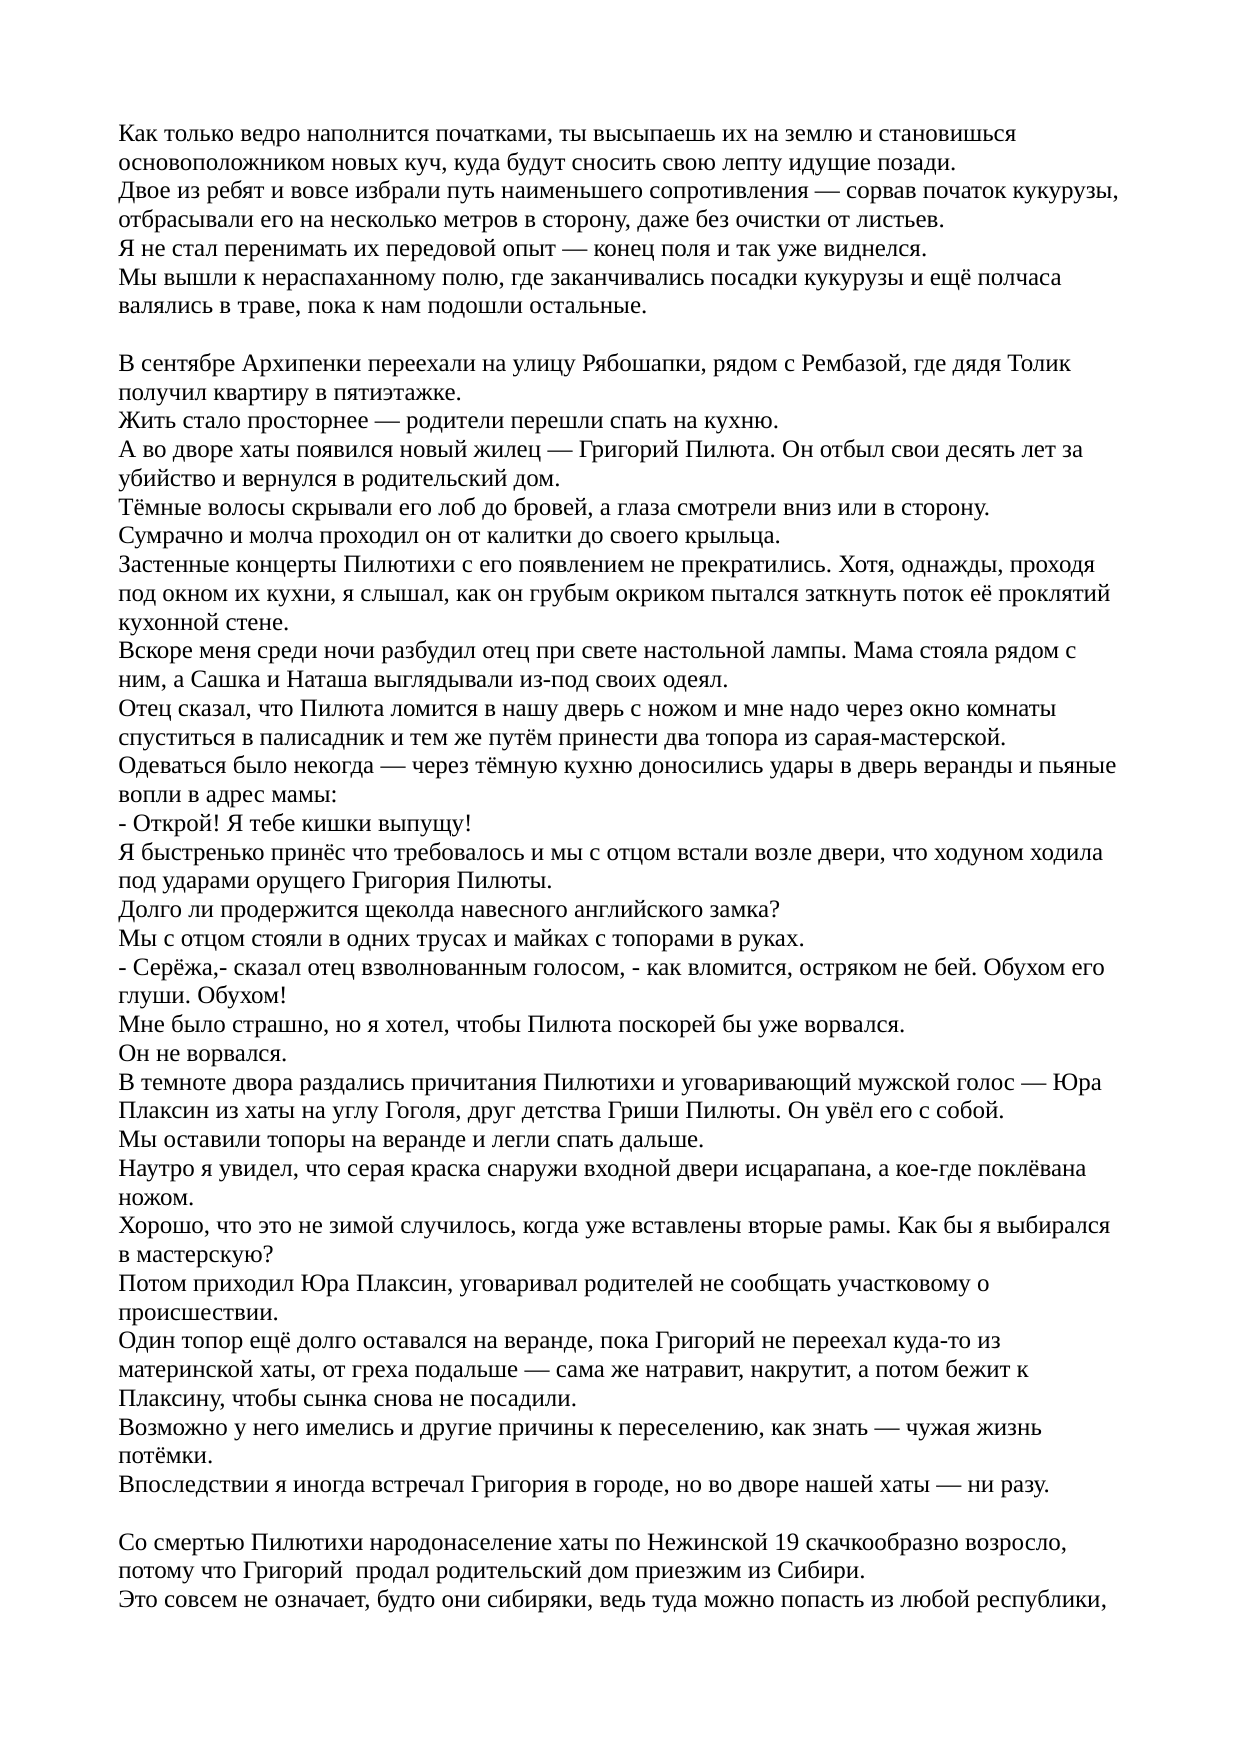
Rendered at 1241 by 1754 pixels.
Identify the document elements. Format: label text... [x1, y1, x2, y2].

text - Открой! Я тебе кишки выпущу! [118, 808, 1122, 837]
text - Серёжа,- сказал отец взволнованным голосом, - как вломится, остряком не бей. Обухом его глуши. Обухом! [118, 952, 1122, 1009]
text Мне было страшно, но я хотел, чтобы Пилюта поскорей бы уже ворвался. [118, 1009, 1122, 1038]
text Долго ли продержится щеколда навесного английского замка? [118, 894, 1122, 923]
text Мы оставили топоры на веранде и легли спать дальше. [118, 1124, 1122, 1153]
text Сумрачно и молча проходил он от калитки до своего крыльца. [118, 521, 1122, 549]
text Отец сказал, что Пилюта ломится в нашу дверь с ножом и мне надо через окно комнаты спуститься в палисадник и тем же путём принести два топора из сарая-мастерской. [118, 693, 1122, 751]
text Я не стал перенимать их передовой опыт — конец поля и так уже виднелся. [118, 233, 1122, 262]
text Вскоре меня среди ночи разбудил отец при свете настольной лампы. Мама стояла рядом с ним, а Сашка и Наташа выглядывали из-под своих одеял. [118, 636, 1122, 693]
text Тёмные волосы скрывали его лоб до бровей, а глаза смотрели вниз или в сторону. [118, 492, 1122, 521]
text Потом приходил Юра Плаксин, уговаривал родителей не сообщать участковому о происшествии. [118, 1268, 1122, 1326]
text Один топор ещё долго оставался на веранде, пока Григорий не переехал куда-то из материнской хаты, от греха подальше — сама же натравит, накрутит, а потом бежит к Плаксину, чтобы сынка снова не посадили. [118, 1326, 1122, 1412]
text Двое из ребят и вовсе избрали путь наименьшего сопротивления — сорвав початок кукурузы, отбрасывали его на несколько метров в сторону, даже без очистки от листьев. [118, 176, 1122, 233]
text В темноте двора раздались причитания Пилютихи и уговаривающий мужской голос — Юра Плаксин из хаты на углу Гоголя, друг детства Гриши Пилюты. Он увёл его с собой. [118, 1067, 1122, 1124]
text Мы с отцом стояли в одних трусах и майках с топорами в руках. [118, 923, 1122, 952]
text А во дворе хаты появился новый жилец — Григорий Пилюта. Он отбыл свои десять лет за убийство и вернулся в родительский дом. [118, 434, 1122, 492]
text Как только ведро наполнится початками, ты высыпаешь их на землю и становишься основоположником новых куч, куда будут сносить свою лепту идущие позади. [118, 118, 1122, 176]
text Со смертью Пилютихи народонаселение хаты по Нежинской 19 скачкообразно возросло, потому что Григорий продал родительский дом приезжим из Сибири. [118, 1527, 1122, 1584]
text Хорошо, что это не зимой случилось, когда уже вставлены вторые рамы. Как бы я выбирался в мастерскую? [118, 1211, 1122, 1268]
text Жить стало просторнее — родители перешли спать на кухню. [118, 406, 1122, 434]
text Впоследствии я иногда встречал Григория в городе, но во дворе нашей хаты — ни разу. [118, 1469, 1122, 1498]
text Он не ворвался. [118, 1038, 1122, 1067]
text Это совсем не означает, будто они сибиряки, ведь туда можно попасть из любой республики, [118, 1584, 1122, 1613]
text Наутро я увидел, что серая краска снаружи входной двери исцарапана, а кое-где поклёвана ножом. [118, 1153, 1122, 1211]
text Одеваться было некогда — через тёмную кухню доносились удары в дверь веранды и пьяные вопли в адрес мамы: [118, 751, 1122, 808]
text Застенные концерты Пилютихи с его появлением не прекратились. Хотя, однажды, проходя под окном их кухни, я слышал, как он грубым окриком пытался заткнуть поток её проклятий кухонной стене. [118, 549, 1122, 636]
text Я быстренько принёс что требовалось и мы с отцом встали возле двери, что ходуном ходила под ударами орущего Григория Пилюты. [118, 837, 1122, 894]
text В сентябре Архипенки переехали на улицу Рябошапки, рядом с Рембазой, где дядя Толик получил квартиру в пятиэтажке. [118, 348, 1122, 406]
text Возможно у него имелись и другие причины к переселению, как знать — чужая жизнь потёмки. [118, 1412, 1122, 1469]
text Мы вышли к нераспаханному полю, где заканчивались посадки кукурузы и ещё полчаса валялись в траве, пока к нам подошли остальные. [118, 262, 1122, 319]
